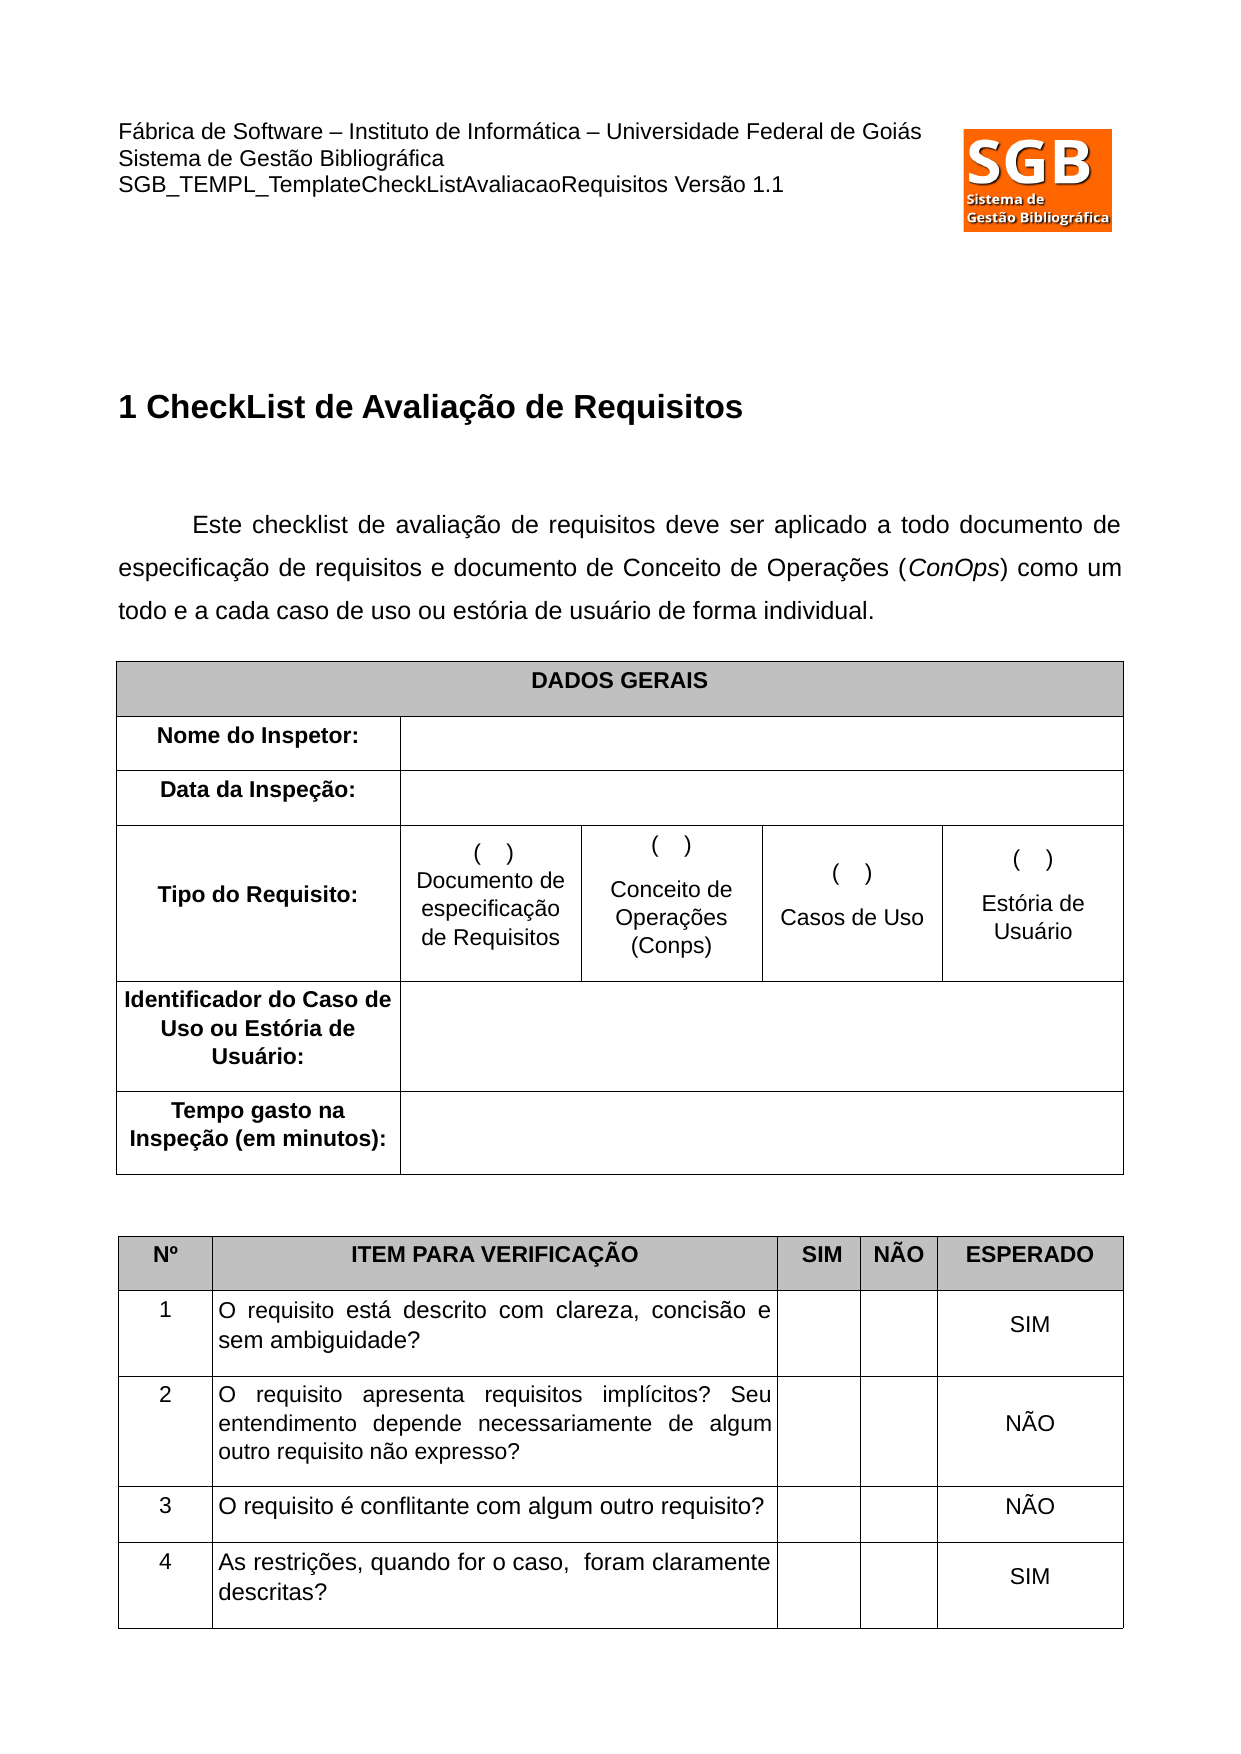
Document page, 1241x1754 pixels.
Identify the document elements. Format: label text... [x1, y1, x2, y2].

table_cell Data da Inspeção: [117, 771, 400, 825]
table_cell NÃO [938, 1377, 1123, 1486]
table_cell O requisito apresenta requisitos implícitos? Seu entendimento depende necessariamente de algum outro requisito não expresso? [213, 1377, 777, 1486]
table_cell [861, 1543, 937, 1627]
table_cell [778, 1487, 860, 1542]
subtitle 1 CheckList de Avaliação de Requisitos [118, 387, 1122, 426]
table_cell SIM [938, 1291, 1123, 1376]
picture [963, 129, 1112, 232]
table_cell ( ) Casos de Uso [763, 826, 942, 981]
table_cell SIM [938, 1543, 1123, 1627]
table_cell 2 [119, 1377, 212, 1486]
table_cell [778, 1377, 860, 1486]
table_cell [401, 717, 1123, 770]
table_cell 3 [119, 1487, 212, 1542]
table_cell ( ) Estória de Usuário [943, 826, 1123, 981]
table_cell [861, 1291, 937, 1376]
table_header ITEM PARA VERIFICAÇÃO [213, 1237, 777, 1290]
table_cell Tempo gasto na Inspeção (em minutos): [117, 1092, 400, 1174]
table_cell 4 [119, 1543, 212, 1627]
text Este checklist de avaliação de requisitos deve ser aplicado a todo documento de especificação de requisitos e documento de Conceito de Operações (ConOps) como um todo e a cada caso de uso ou estória de usuário de forma individual. [118, 510, 1122, 625]
table_cell NÃO [938, 1487, 1123, 1542]
table_cell [861, 1487, 937, 1542]
table_cell [401, 982, 1123, 1091]
table_cell Identificador do Caso de Uso ou Estória de Usuário: [117, 982, 400, 1091]
table_header NÃO [861, 1237, 937, 1290]
table_header DADOS GERAIS [117, 662, 1123, 716]
table_cell ( ) Conceito de Operações (Conps) [582, 826, 762, 981]
table_cell [778, 1543, 860, 1627]
table_cell [861, 1377, 937, 1486]
table_cell O requisito é conflitante com algum outro requisito? [213, 1487, 777, 1542]
table_cell ( ) Documento de especificação de Requisitos [401, 826, 581, 981]
table_header SIM [778, 1237, 860, 1290]
table_cell [778, 1291, 860, 1376]
table_cell Tipo do Requisito: [117, 826, 400, 981]
table_header ESPERADO [938, 1237, 1123, 1290]
table_cell Nome do Inspetor: [117, 717, 400, 770]
table_cell 1 [119, 1291, 212, 1376]
table_cell [401, 1092, 1123, 1174]
table_cell [401, 771, 1123, 825]
table_header Nº [119, 1237, 212, 1290]
table_cell O requisito está descrito com clareza, concisão e sem ambiguidade? [213, 1291, 777, 1376]
table_cell As restrições, quando for o caso, foram claramente descritas? [213, 1543, 777, 1627]
